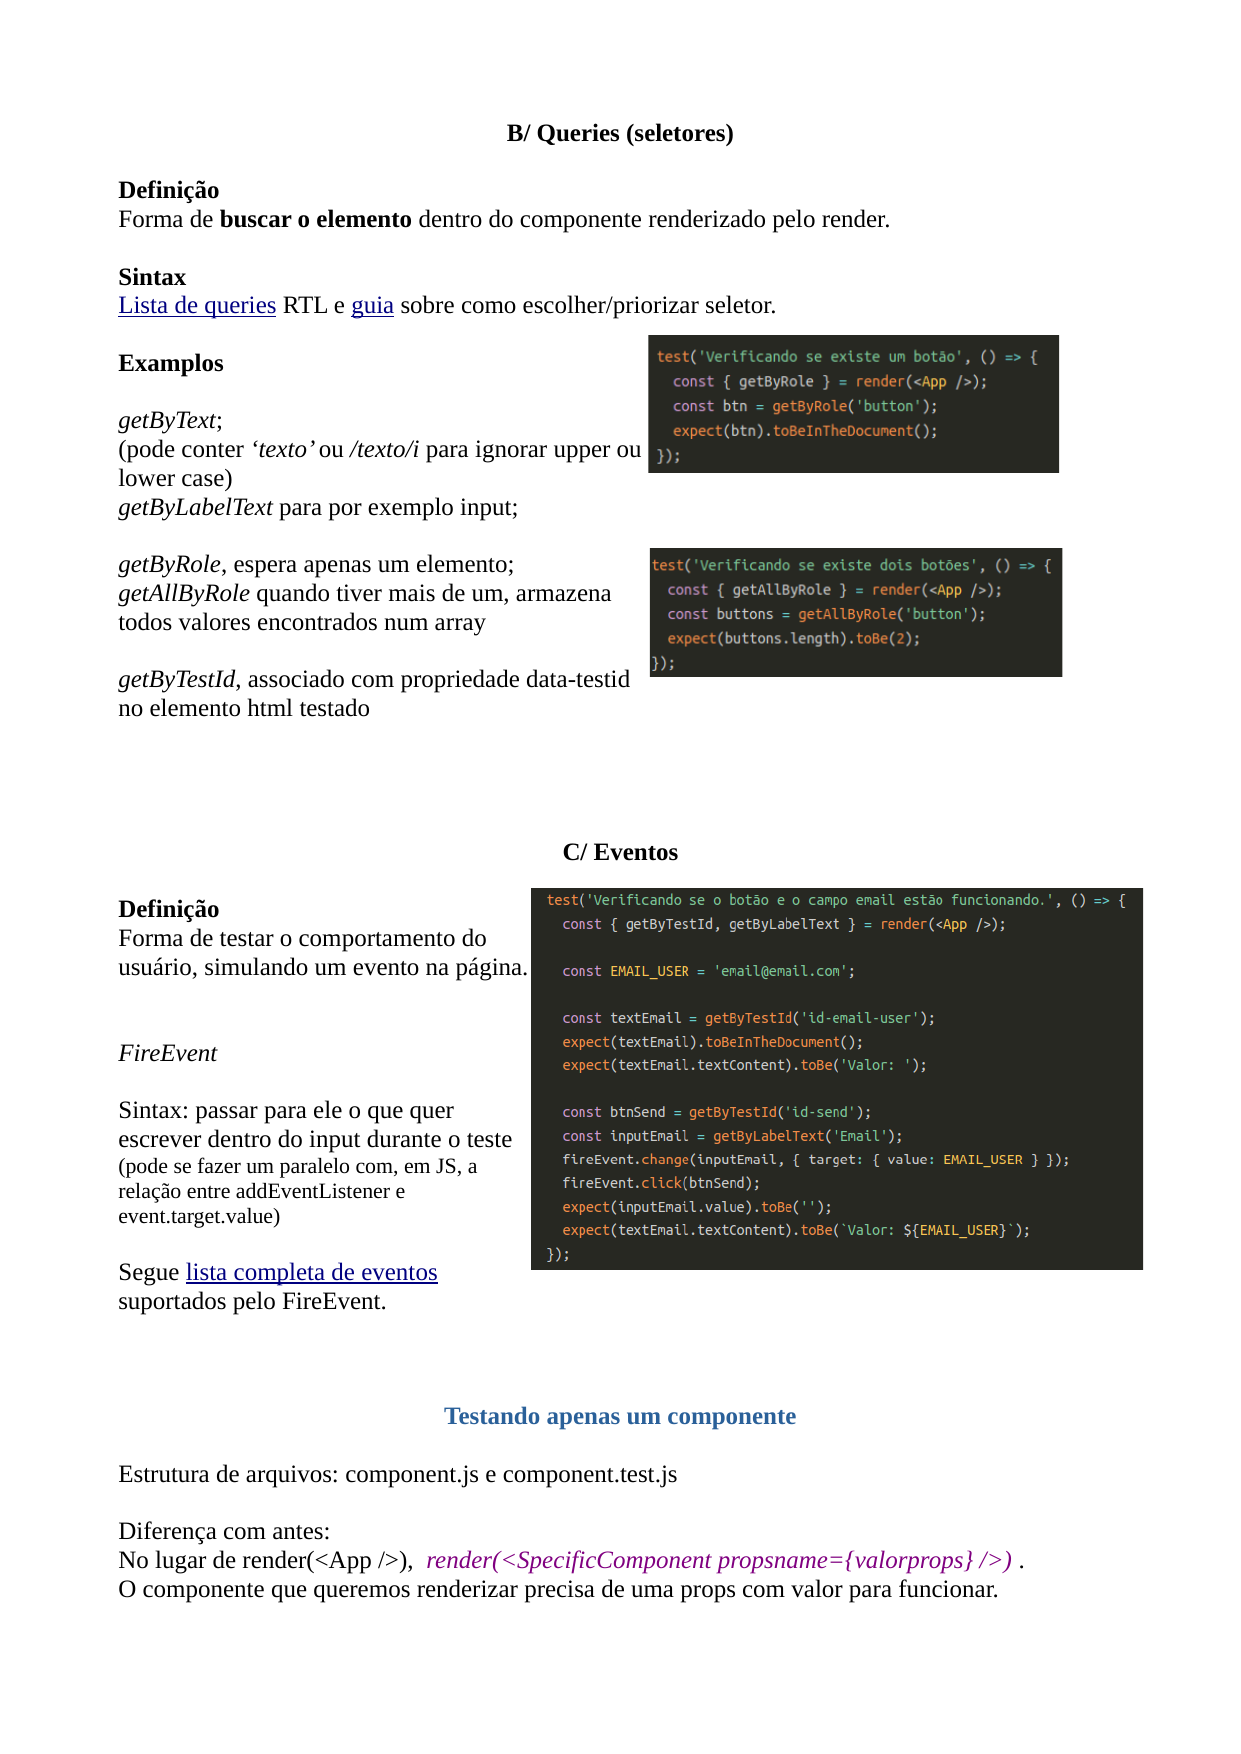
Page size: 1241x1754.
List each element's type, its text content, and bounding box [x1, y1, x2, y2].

text Diferença com antes: [118, 1516, 1122, 1545]
picture [648, 335, 1060, 473]
text [1063, 578, 1122, 636]
text O componente que queremos renderizar precisa de uma props com valor para funcionar. [118, 1574, 1122, 1602]
text B/ Queries (seletores) [118, 118, 1122, 147]
text getByLabelText para por exemplo input; [118, 492, 1122, 521]
text Segue lista completa de eventos suportados pelo FireEvent. [118, 1257, 1122, 1315]
text [1060, 348, 1122, 377]
text Forma de buscar o elemento dentro do componente renderizado pelo render. [118, 204, 1122, 233]
text Examplos [118, 348, 648, 377]
text Definição [118, 894, 531, 923]
text C/ Eventos [118, 837, 1122, 866]
text FireEvent [118, 1038, 531, 1067]
text Definição [118, 176, 1122, 204]
text Estrutura de arquivos: component.js e component.test.js [118, 1459, 1122, 1487]
text getByTestId, associado com propriedade data-testid [118, 664, 1122, 693]
text getByText; [118, 406, 648, 434]
picture [649, 548, 1063, 677]
text Forma de testar o comportamento do usuário, simulando um evento na página. [118, 923, 531, 981]
text (pode conter ‘texto’ ou /texto/i para ignorar upper ou lower case) [118, 434, 1122, 492]
text Sintax [118, 262, 1122, 291]
text [1063, 549, 1122, 578]
text [1060, 406, 1122, 434]
text Lista de queries RTL e guia sobre como escolher/priorizar seletor. [118, 291, 1122, 319]
text getAllByRole quando tiver mais de um, armazena todos valores encontrados num array [118, 578, 649, 636]
text no elemento html testado [118, 693, 1122, 722]
text Testando apenas um componente [118, 1401, 1122, 1430]
text Sintax: passar para ele o que quer escrever dentro do input durante o teste (pode se fazer um paralelo com, em JS, a relação entre addEventListener e event.target.value) [118, 1096, 531, 1229]
picture [531, 888, 1144, 1270]
text getByRole, espera apenas um elemento; [118, 549, 649, 578]
text No lugar de render(<App />), render(<SpecificComponent propsname={valorprops} />) . [118, 1545, 1122, 1574]
